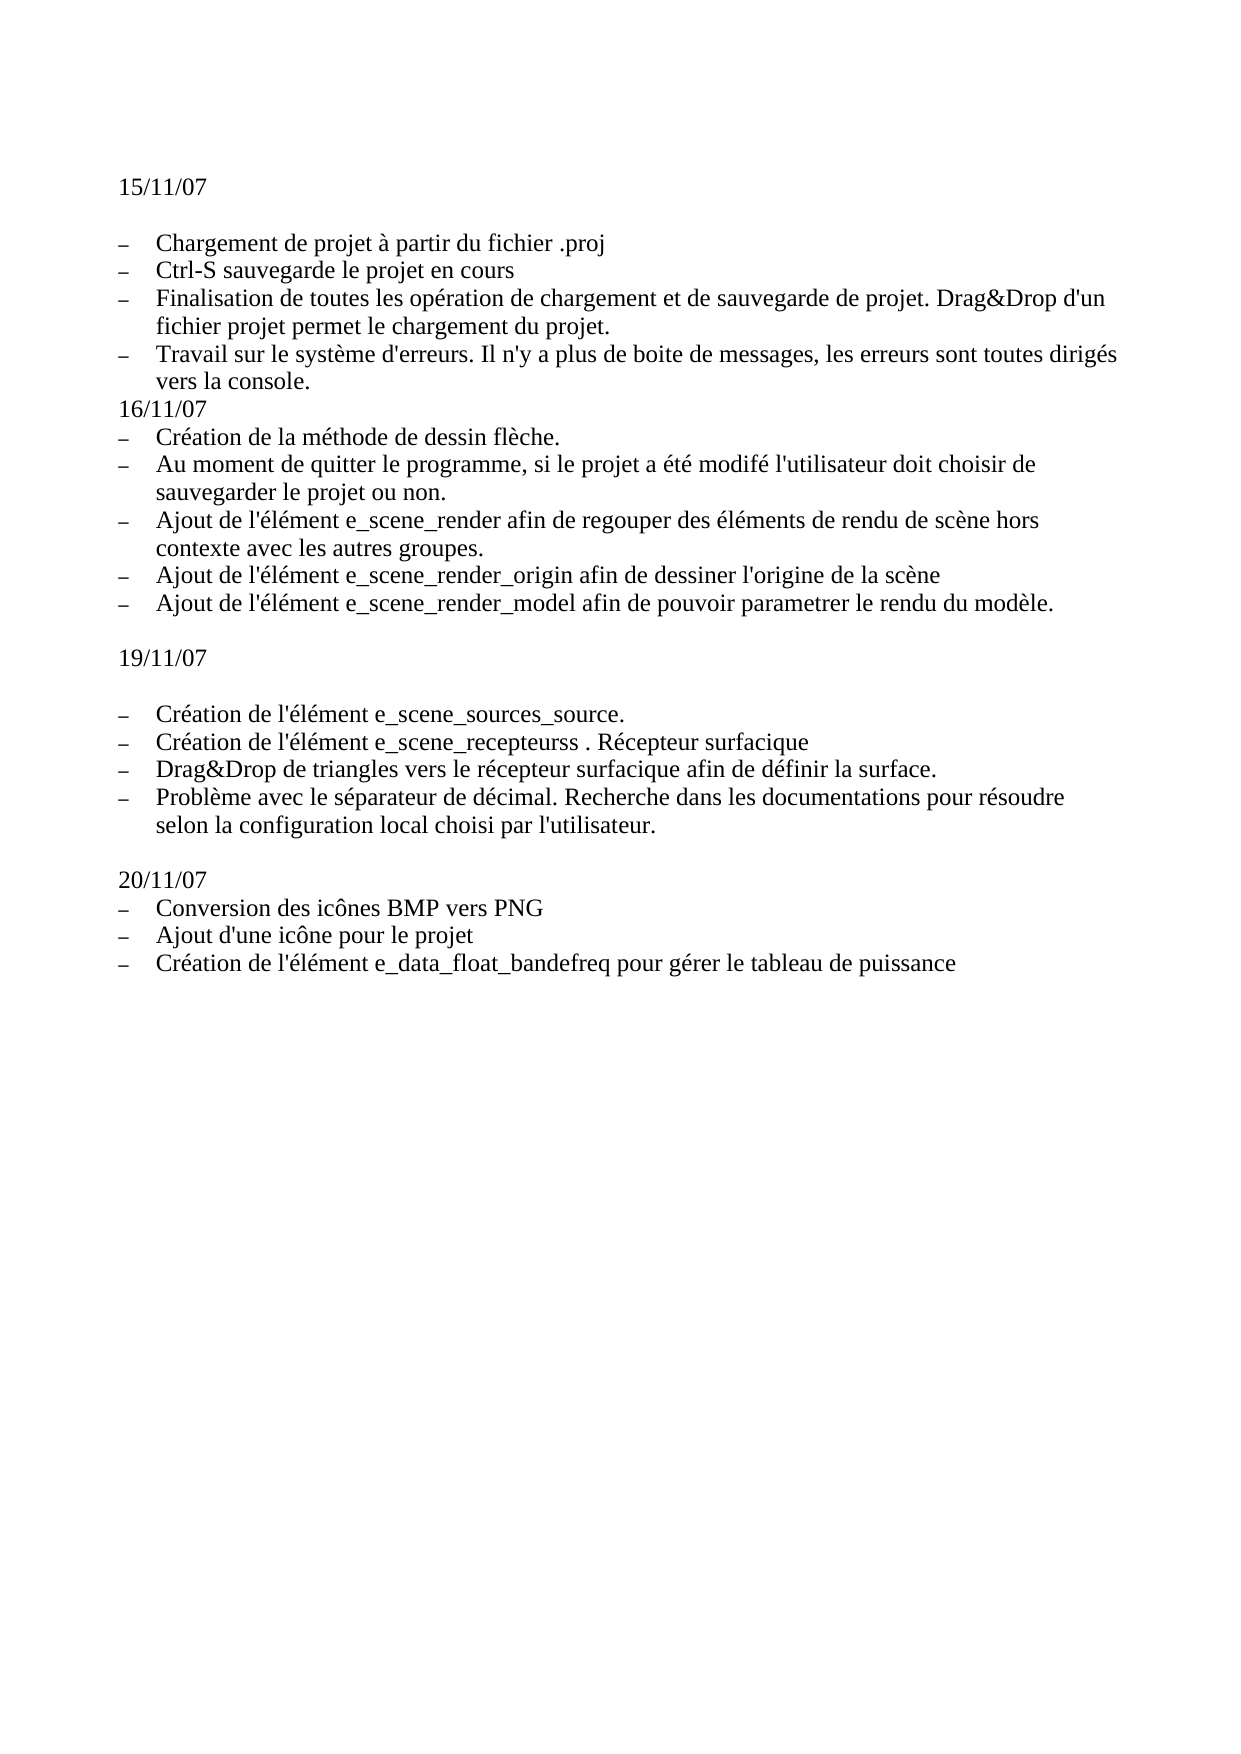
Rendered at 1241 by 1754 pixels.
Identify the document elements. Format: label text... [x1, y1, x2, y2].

text 16/11/07 [118, 395, 1122, 423]
list Ctrl-S sauvegarde le projet en cours [118, 257, 1122, 284]
list Chargement de projet à partir du fichier .proj [118, 229, 1122, 257]
text 15/11/07 [118, 173, 1122, 201]
list Création de l'élément e_data_float_bandefreq pour gérer le tableau de puissance [118, 949, 1122, 977]
list Conversion des icônes BMP vers PNG [118, 894, 1122, 922]
list Finalisation de toutes les opération de chargement et de sauvegarde de projet. Drag&Drop d'un fichier projet permet le chargement du projet. [118, 284, 1122, 340]
list Ajout d'une icône pour le projet [118, 922, 1122, 949]
list Ajout de l'élément e_scene_render afin de regouper des éléments de rendu de scène hors contexte avec les autres groupes. [118, 506, 1122, 561]
list Ajout de l'élément e_scene_render_origin afin de dessiner l'origine de la scène [118, 561, 1122, 589]
list Drag&Drop de triangles vers le récepteur surfacique afin de définir la surface. [118, 755, 1122, 783]
list Création de l'élément e_scene_recepteurss . Récepteur surfacique [118, 728, 1122, 755]
list Au moment de quitter le programme, si le projet a été modifé l'utilisateur doit choisir de sauvegarder le projet ou non. [118, 451, 1122, 506]
text 20/11/07 [118, 866, 1122, 894]
list Création de la méthode de dessin flèche. [118, 423, 1122, 451]
text 19/11/07 [118, 644, 1122, 672]
list Problème avec le séparateur de décimal. Recherche dans les documentations pour résoudre selon la configuration local choisi par l'utilisateur. [118, 783, 1122, 838]
list Travail sur le système d'erreurs. Il n'y a plus de boite de messages, les erreurs sont toutes dirigés vers la console. [118, 340, 1122, 395]
list Ajout de l'élément e_scene_render_model afin de pouvoir parametrer le rendu du modèle. [118, 589, 1122, 617]
list Création de l'élément e_scene_sources_source. [118, 700, 1122, 728]
